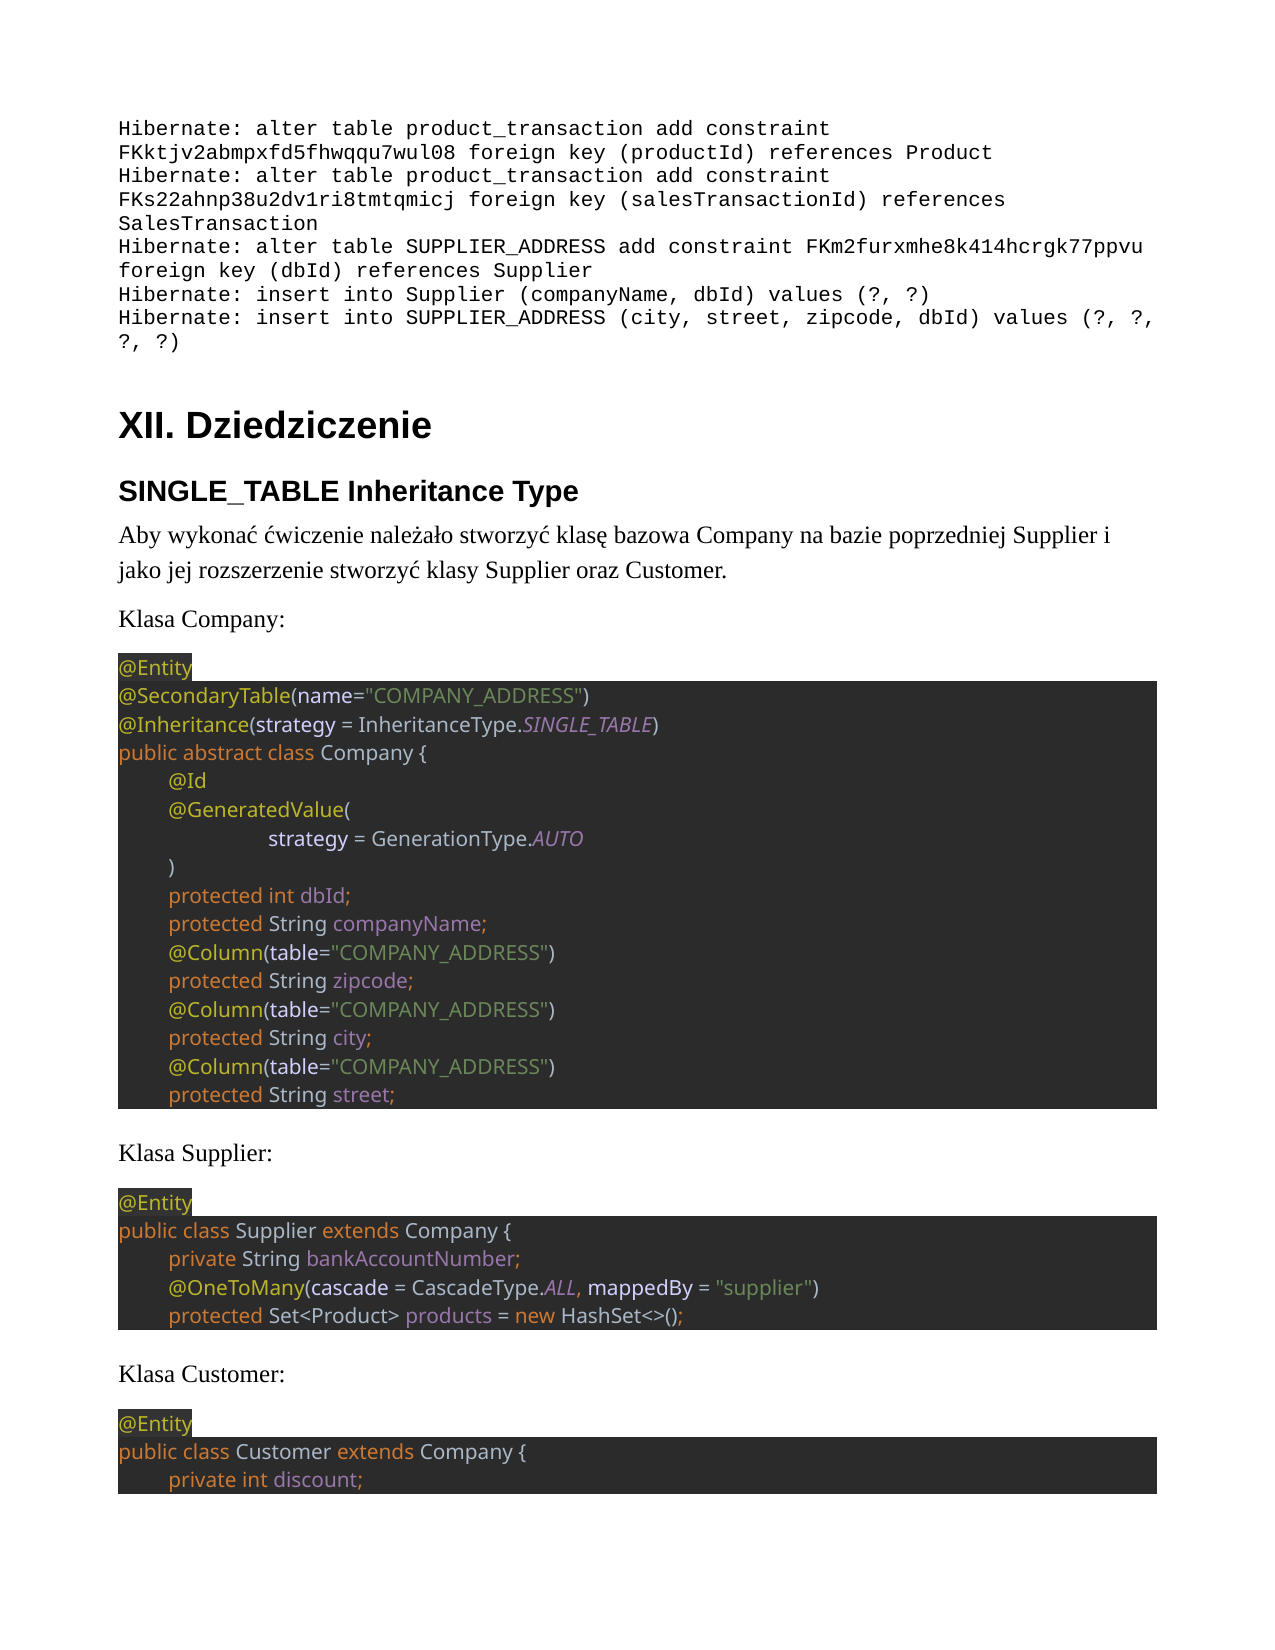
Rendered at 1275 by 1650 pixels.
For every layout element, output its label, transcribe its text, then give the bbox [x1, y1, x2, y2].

text ) [118, 852, 1157, 881]
text Klasa Company: [118, 604, 1157, 632]
text Klasa Customer: [118, 1359, 1157, 1388]
text protected String street; [118, 1081, 1157, 1109]
text public class Customer extends Company { [118, 1437, 1157, 1466]
text Hibernate: insert into Supplier (companyName, dbId) values (?, ?) [118, 284, 1157, 307]
text @Column(table="COMPANY_ADDRESS") [118, 1052, 1157, 1081]
text protected String zipcode; [118, 966, 1157, 995]
subtitle SINGLE_TABLE Inheritance Type [118, 474, 1157, 508]
text @Entity [118, 653, 1157, 681]
text Klasa Supplier: [118, 1138, 1157, 1167]
text protected String city; [118, 1023, 1157, 1052]
text @OneToMany(cascade = CascadeType.ALL, mappedBy = "supplier") [118, 1273, 1157, 1302]
text @Inheritance(strategy = InheritanceType.SINGLE_TABLE) [118, 710, 1157, 738]
text public class Supplier extends Company { [118, 1216, 1157, 1244]
text @Column(table="COMPANY_ADDRESS") [118, 938, 1157, 966]
text protected int dbId; [118, 881, 1157, 909]
text @SecondaryTable(name="COMPANY_ADDRESS") [118, 681, 1157, 710]
text @Entity [118, 1188, 1157, 1216]
text @GeneratedValue( [118, 795, 1157, 824]
text public abstract class Company { [118, 738, 1157, 767]
subtitle XII. Dziedziczenie [118, 403, 1157, 447]
text @Column(table="COMPANY_ADDRESS") [118, 995, 1157, 1023]
text Hibernate: insert into SUPPLIER_ADDRESS (city, street, zipcode, dbId) values (?, ?, ?, ?) [118, 307, 1157, 354]
text Aby wykonać ćwiczenie należało stworzyć klasę bazowa Company na bazie poprzedniej Supplier i jako jej rozszerzenie stworzyć klasy Supplier oraz Customer. [118, 520, 1157, 583]
text protected String companyName; [118, 909, 1157, 938]
text @Entity [118, 1409, 1157, 1437]
text Hibernate: alter table SUPPLIER_ADDRESS add constraint FKm2furxmhe8k414hcrgk77ppvu foreign key (dbId) references Supplier [118, 236, 1157, 284]
text protected Set<Product> products = new HashSet<>(); [118, 1302, 1157, 1330]
text Hibernate: alter table product_transaction add constraint FKktjv2abmpxfd5fhwqqu7wul08 foreign key (productId) references Product [118, 118, 1157, 165]
text strategy = GenerationType.AUTO [118, 824, 1157, 852]
text private int discount; [118, 1466, 1157, 1494]
text Hibernate: alter table product_transaction add constraint FKs22ahnp38u2dv1ri8tmtqmicj foreign key (salesTransactionId) references SalesTransaction [118, 165, 1157, 236]
text private String bankAccountNumber; [118, 1244, 1157, 1273]
text @Id [118, 767, 1157, 795]
